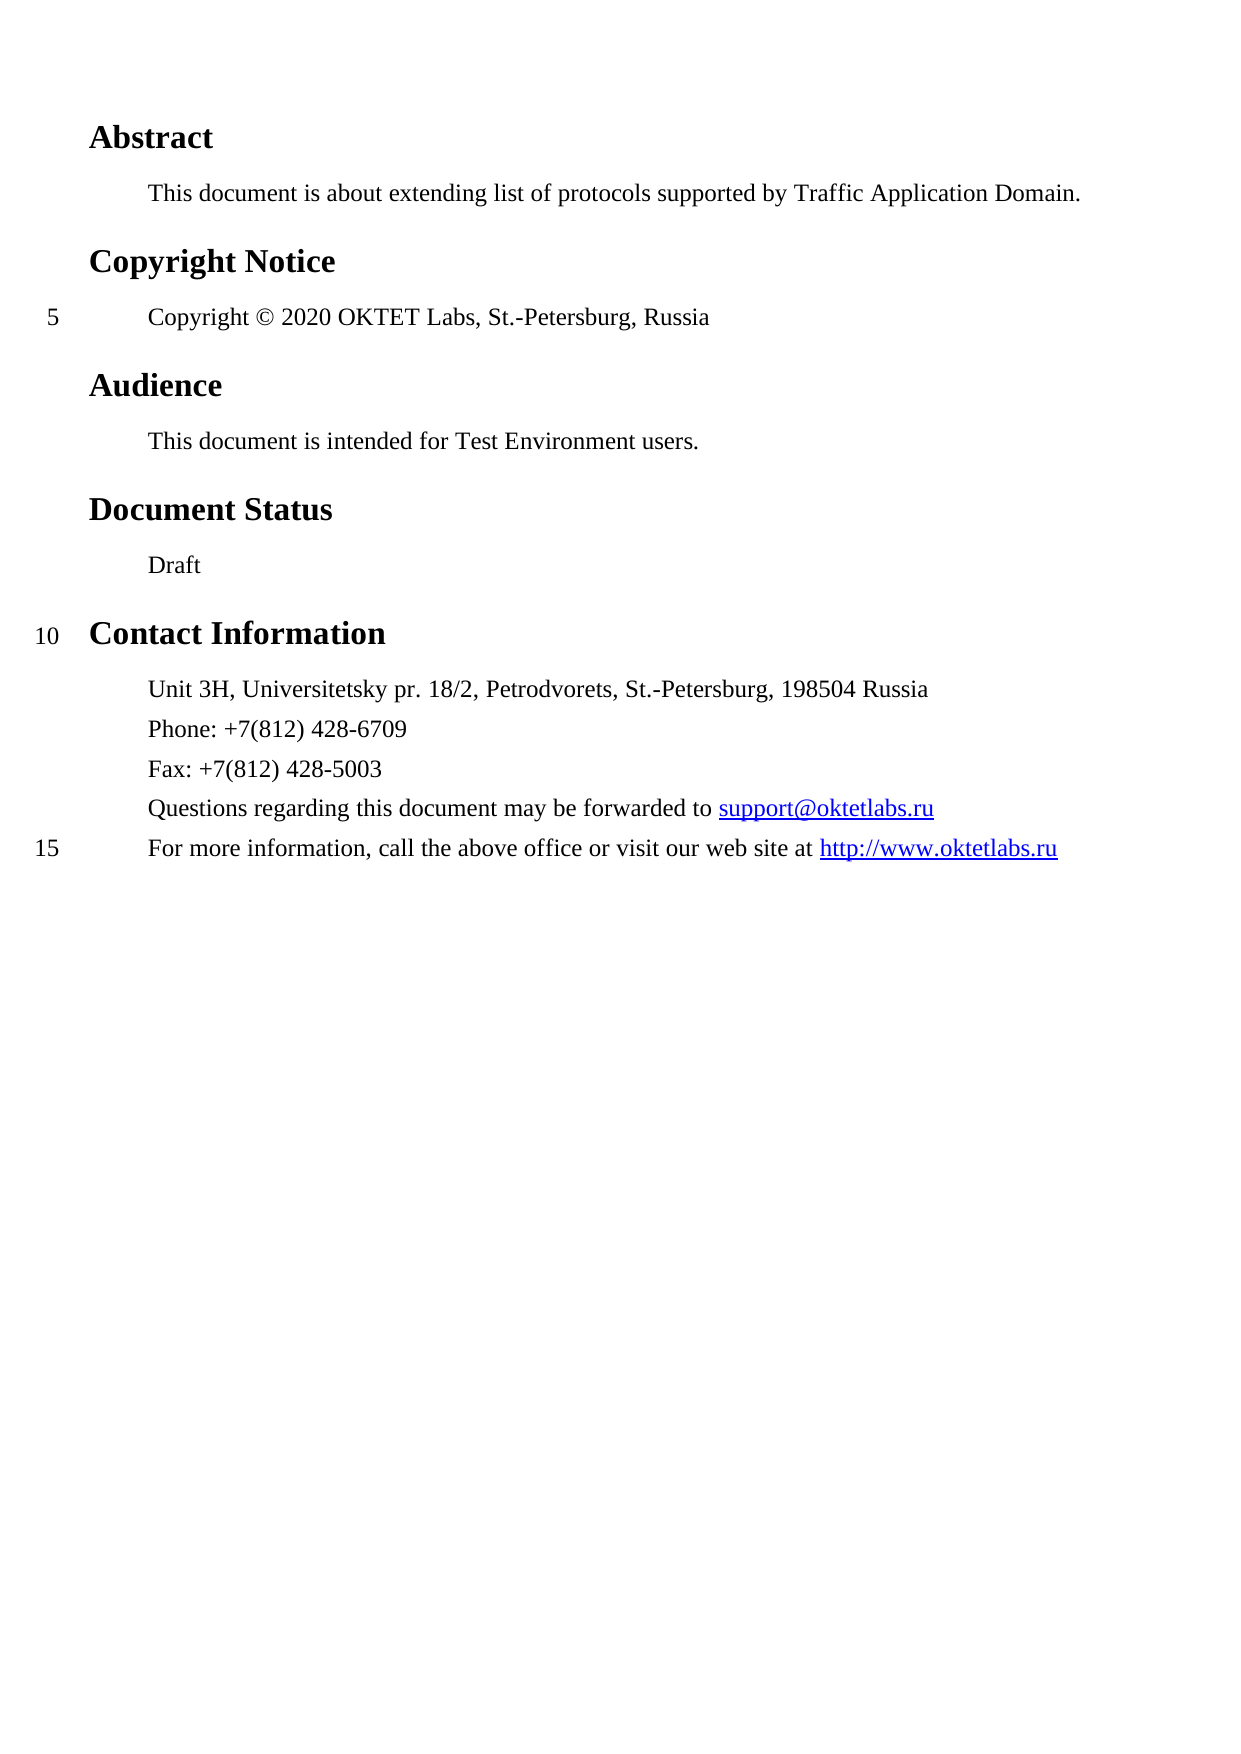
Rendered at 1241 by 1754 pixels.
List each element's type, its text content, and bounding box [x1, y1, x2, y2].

subtitle Abstract [88, 118, 1093, 155]
subtitle Document Status [88, 490, 1093, 527]
text Phone: +7(812) 428-6709 [148, 715, 1093, 743]
subtitle Audience [88, 366, 1093, 403]
text Copyright © 2020 OKTET Labs, St.-Petersburg, Russia [148, 303, 1093, 331]
subtitle Contact Information [88, 614, 1093, 651]
subtitle Copyright Notice [88, 242, 1093, 279]
text This document is about extending list of protocols supported by Traffic Application Domain. [148, 179, 1093, 207]
text Questions regarding this document may be forwarded to support@oktetlabs.ru [148, 794, 1093, 822]
text Unit 3H, Universitetsky pr. 18/2, Petrodvorets, St.-Petersburg, 198504 Russia [148, 675, 1093, 703]
text Fax: +7(812) 428-5003 [148, 754, 1093, 783]
text This document is intended for Test Environment users. [148, 427, 1093, 455]
text For more information, call the above office or visit our web site at http://www.oktetlabs.ru [148, 834, 1093, 862]
text Draft [148, 551, 1093, 579]
